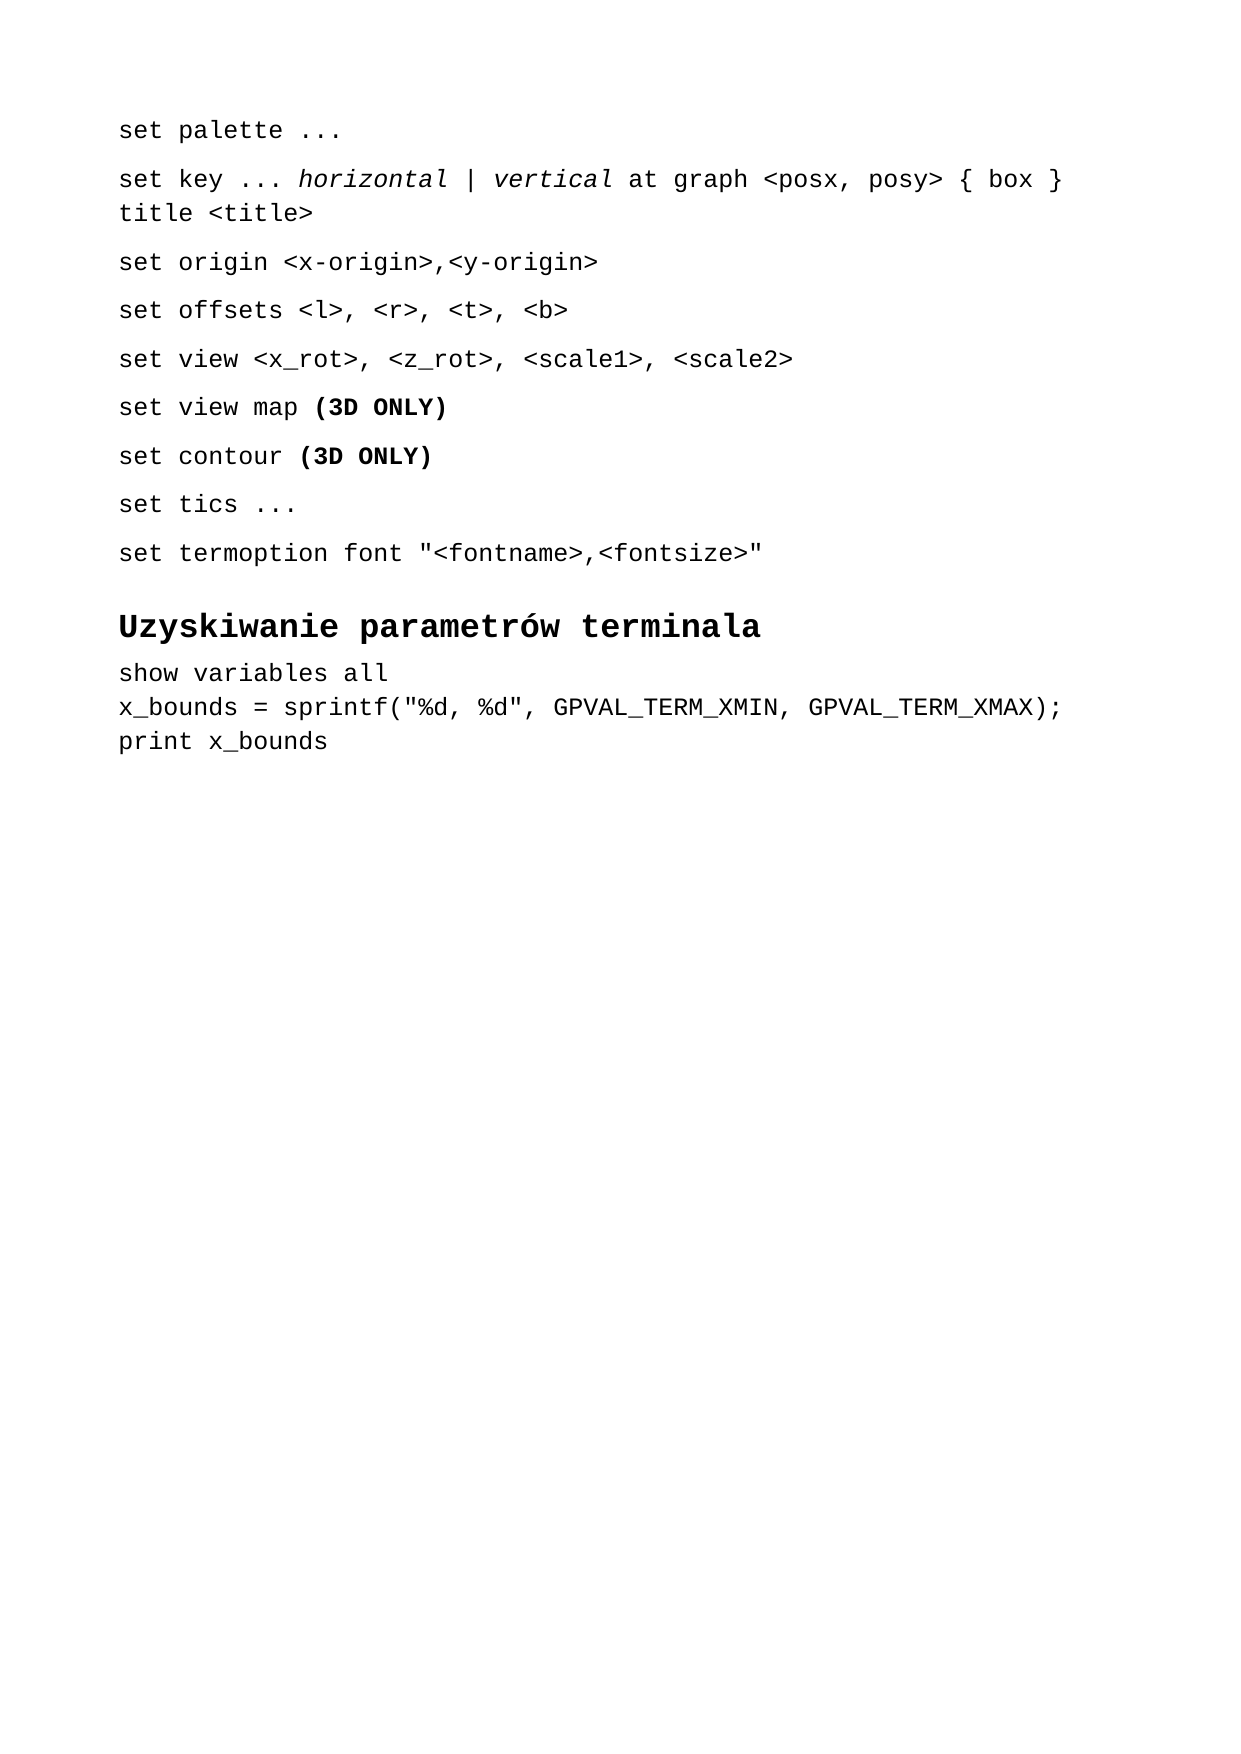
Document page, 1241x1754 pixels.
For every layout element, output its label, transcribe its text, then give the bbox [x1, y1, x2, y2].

text set palette ... [118, 118, 1122, 146]
text set termoption font "<fontname>,<fontsize>" [118, 540, 1122, 569]
text set tics ... [118, 492, 1122, 520]
subtitle Uzyskiwanie parametrów terminala [118, 610, 1122, 648]
text set view <x_rot>, <z_rot>, <scale1>, <scale2> [118, 346, 1122, 374]
text set origin <x-origin>,<y-origin> [118, 249, 1122, 277]
text show variables all x_bounds = sprintf("%d, %d", GPVAL_TERM_XMIN, GPVAL_TERM_XMAX); print x_bounds [118, 660, 1122, 757]
text set contour (3D ONLY) [118, 443, 1122, 472]
text set offsets <l>, <r>, <t>, <b> [118, 298, 1122, 326]
text set key ... horizontal | vertical at graph <posx, posy> { box } title <title> [118, 167, 1122, 229]
text set view map (3D ONLY) [118, 395, 1122, 423]
